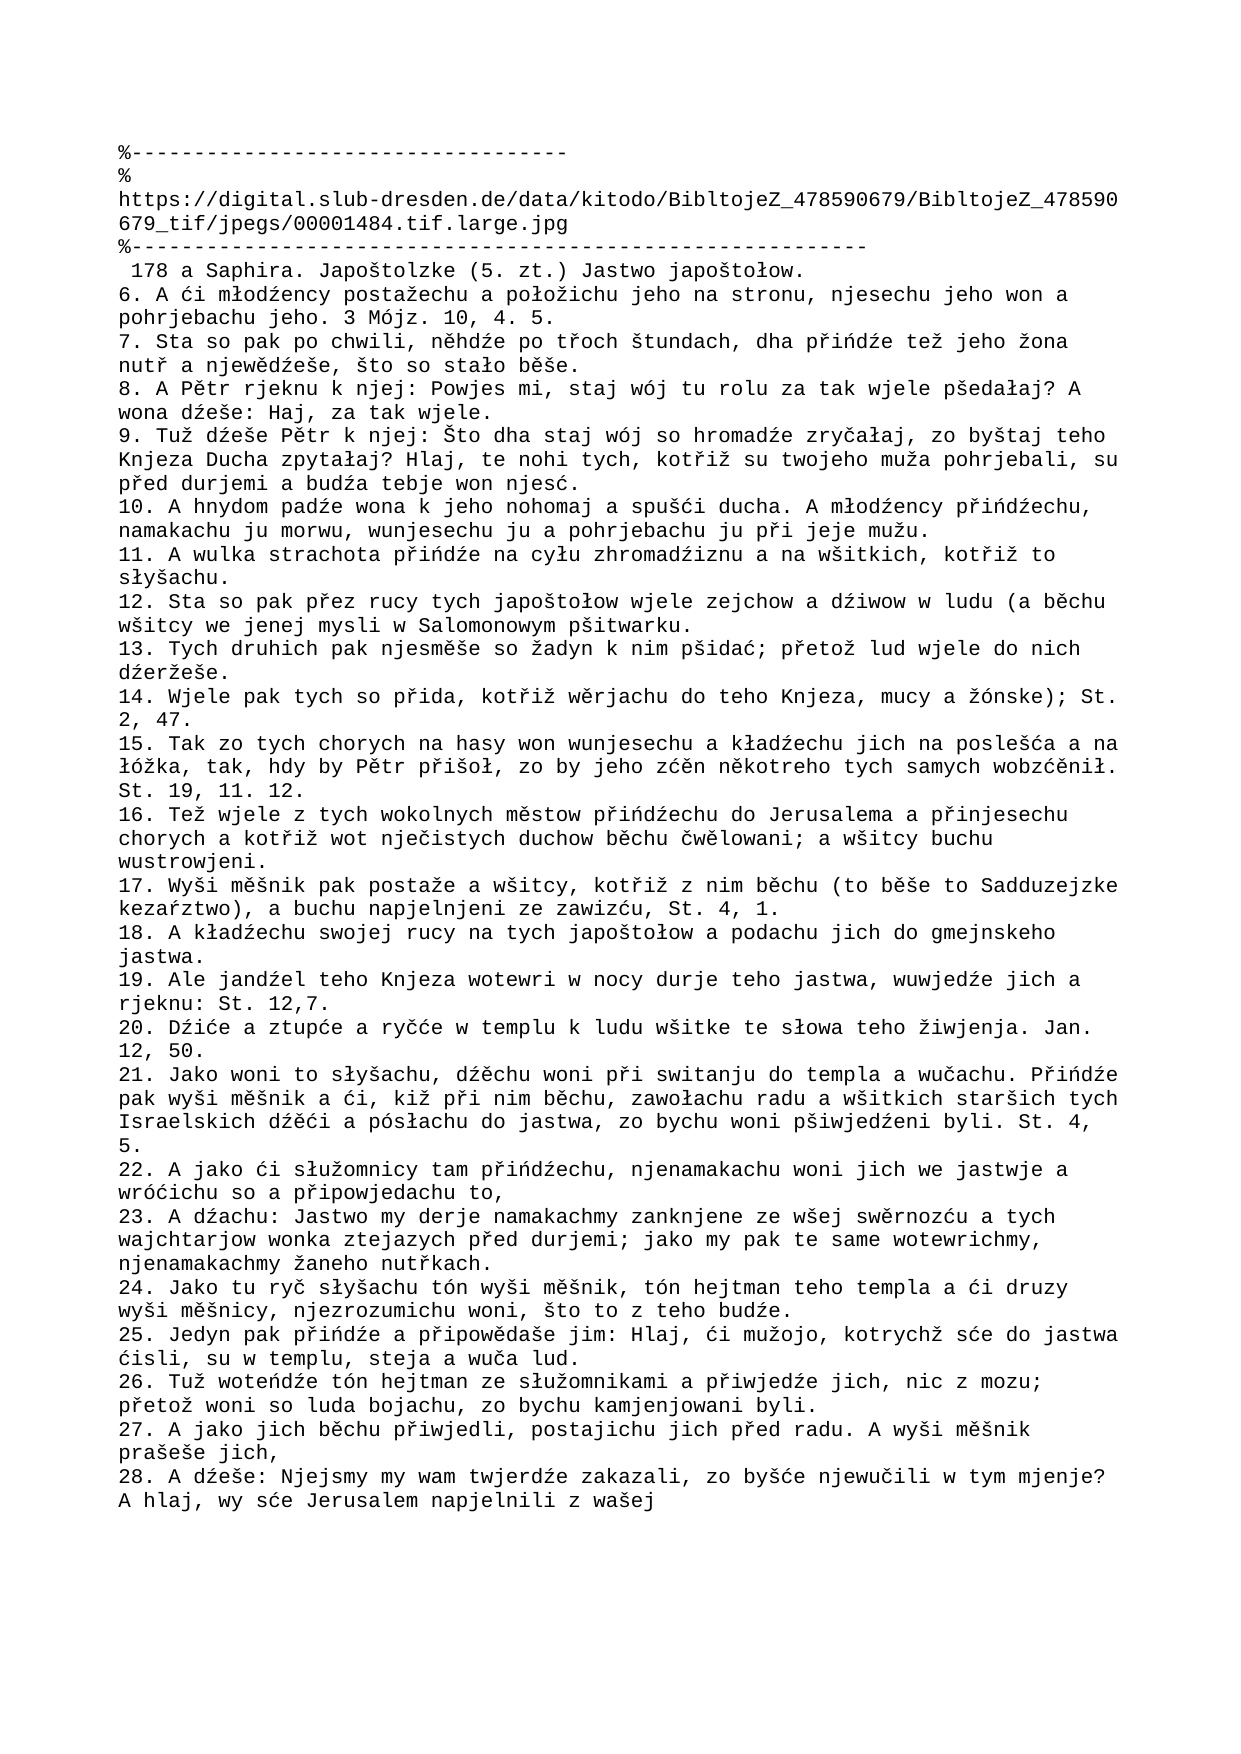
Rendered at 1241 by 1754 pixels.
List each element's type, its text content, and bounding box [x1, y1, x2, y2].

text %----------------------------------------------------------- [118, 236, 1122, 260]
text 18. A kładźechu swojej rucy na tych japoštołow a podachu jich do gmejnskeho jastwa. [118, 922, 1122, 969]
text 27. A jako jich běchu přiwjedli, postajichu jich před radu. A wyši měšnik prašeše jich, [118, 1419, 1122, 1466]
text 8. A Pětr rjeknu k njej: Powjes mi, staj wój tu rolu za tak wjele pšedałaj? A wona dźeše: Haj, za tak wjele. [118, 378, 1122, 426]
text 13. Tych druhich pak njesměše so žadyn k nim pšidać; přetož lud wjele do nich dźeržeše. [118, 638, 1122, 686]
text 28. A dźeše: Njejsmy my wam twjerdźe zakazali, zo byšće njewučili w tym mjenje? A hlaj, wy sće Jerusalem napjelnili z wašej [118, 1466, 1122, 1513]
text 17. Wyši měšnik pak postaže a wšitcy, kotřiž z nim běchu (to běše to Sadduzejzke kezaŕztwo), a buchu napjelnjeni ze zawizću, St. 4, 1. [118, 875, 1122, 922]
text 11. A wulka strachota přińdźe na cyłu zhromadźiznu a na wšitkich, kotřiž to słyšachu. [118, 544, 1122, 591]
text 21. Jako woni to słyšachu, dźěchu woni při switanju do templa a wučachu. Přińdźe pak wyši měšnik a ći, kiž při nim běchu, zawołachu radu a wšitkich staršich tych Israelskich dźěći a pósłachu do jastwa, zo bychu woni pšiwjedźeni byli. St. 4, 5. [118, 1064, 1122, 1158]
text 7. Sta so pak po chwili, něhdźe po třoch štundach, dha přińdźe tež jeho žona nutř a njewědźeše, što so stało běše. [118, 331, 1122, 378]
text 24. Jako tu ryč słyšachu tón wyši měšnik, tón hejtman teho templa a ći druzy wyši měšnicy, njezrozumichu woni, što to z teho budźe. [118, 1277, 1122, 1324]
text %----------------------------------- [118, 142, 1122, 165]
text 25. Jedyn pak přińdźe a připowědaše jim: Hlaj, ći mužojo, kotrychž sće do jastwa ćisli, su w templu, steja a wuča lud. [118, 1324, 1122, 1371]
text 12. Sta so pak přez rucy tych japoštołow wjele zejchow a dźiwow w ludu (a běchu wšitcy we jenej mysli w Salomonowym pšitwarku. [118, 591, 1122, 638]
text 20. Dźiće a ztupće a ryčće w templu k ludu wšitke te słowa teho žiwjenja. Jan. 12, 50. [118, 1017, 1122, 1064]
text 6. A ći młodźency postažechu a połožichu jeho na stronu, njesechu jeho won a pohrjebachu jeho. 3 Mójz. 10, 4. 5. [118, 284, 1122, 331]
text 22. A jako ći słužomnicy tam přińdźechu, njenamakachu woni jich we jastwje a wróćichu so a připowjedachu to, [118, 1158, 1122, 1206]
text 14. Wjele pak tych so přida, kotřiž wěrjachu do teho Knjeza, mucy a žónske); St. 2, 47. [118, 686, 1122, 733]
text 26. Tuž woteńdźe tón hejtman ze słužomnikami a přiwjedźe jich, nic z mozu; přetož woni so luda bojachu, zo bychu kamjenjowani byli. [118, 1371, 1122, 1419]
text % https://digital.slub-dresden.de/data/kitodo/BibltojeZ_478590679/BibltojeZ_478590679_tif/jpegs/00001484.tif.large.jpg [118, 165, 1122, 236]
text 19. Ale jandźel teho Knjeza wotewri w nocy durje teho jastwa, wuwjedźe jich a rjeknu: St. 12,7. [118, 969, 1122, 1017]
text 178 a Saphira. Japoštolzke (5. zt.) Jastwo japoštołow. [118, 260, 1122, 284]
text 16. Tež wjele z tych wokolnych městow přińdźechu do Jerusalema a přinjesechu chorych a kotřiž wot nječistych duchow běchu čwělowani; a wšitcy buchu wustrowjeni. [118, 804, 1122, 875]
text 10. A hnydom padźe wona k jeho nohomaj a spušći ducha. A młodźency přińdźechu, namakachu ju morwu, wunjesechu ju a pohrjebachu ju při jeje mužu. [118, 496, 1122, 544]
text 15. Tak zo tych chorych na hasy won wunjesechu a kładźechu jich na poslešća a na łóžka, tak, hdy by Pětr přišoł, zo by jeho zćěn někotreho tych samych wobzćěnił. St. 19, 11. 12. [118, 733, 1122, 804]
text 23. A dźachu: Jastwo my derje namakachmy zanknjene ze wšej swěrnozću a tych wajchtarjow wonka ztejazych před durjemi; jako my pak te same wotewrichmy, njenamakachmy žaneho nutřkach. [118, 1206, 1122, 1277]
text 9. Tuž dźeše Pětr k njej: Što dha staj wój so hromadźe zryčałaj, zo byštaj teho Knjeza Ducha zpytałaj? Hlaj, te nohi tych, kotřiž su twojeho muža pohrjebali, su před durjemi a budźa tebje won njesć. [118, 426, 1122, 496]
